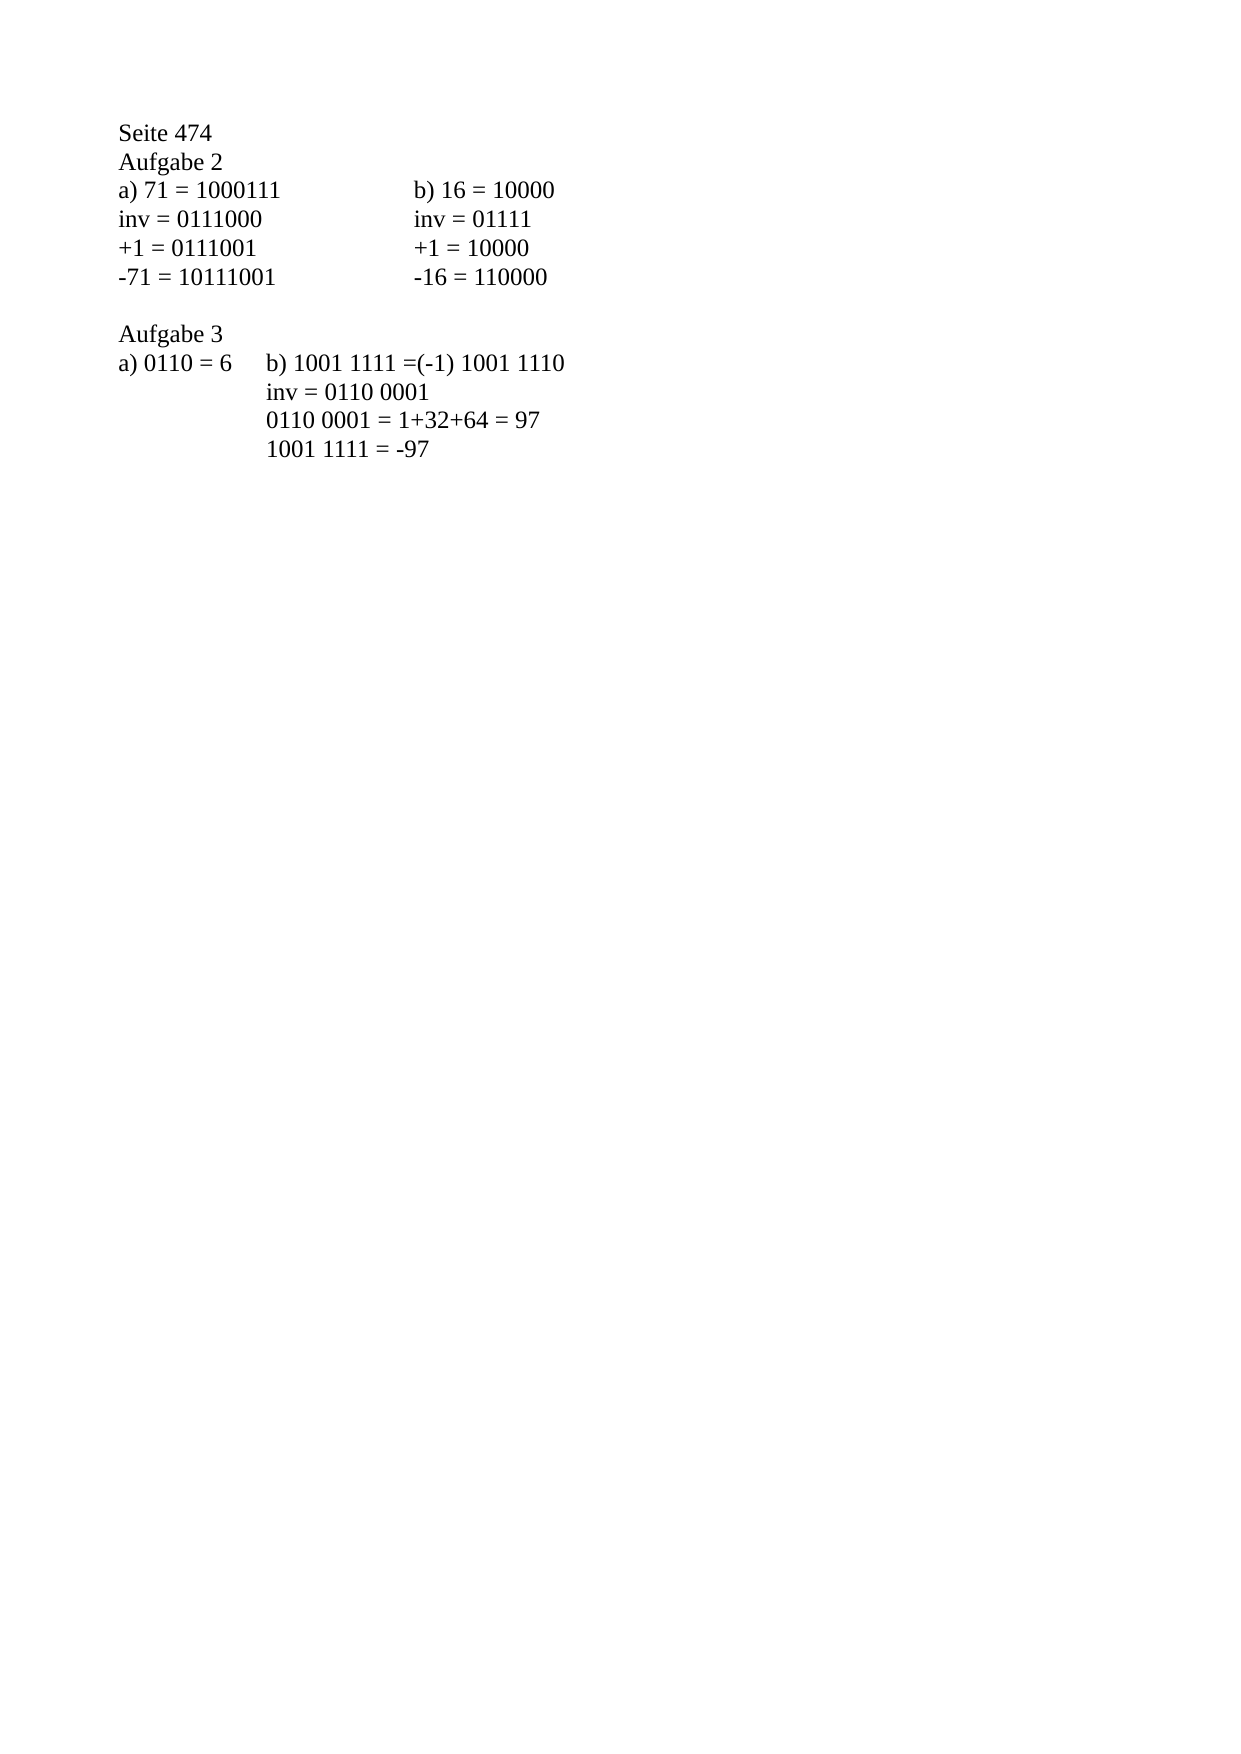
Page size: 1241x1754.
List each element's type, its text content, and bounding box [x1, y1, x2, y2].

text inv = 0111000 inv = 01111 [118, 204, 1122, 233]
text -71 = 10111001 -16 = 110000 [118, 262, 1122, 291]
text a) 71 = 1000111 b) 16 = 10000 [118, 176, 1122, 204]
text inv = 0110 0001 [118, 377, 1122, 406]
text a) 0110 = 6 b) 1001 1111 =(-1) 1001 1110 [118, 348, 1122, 377]
text 1001 1111 = -97 [118, 434, 1122, 463]
text 0110 0001 = 1+32+64 = 97 [118, 406, 1122, 434]
text Seite 474 [118, 118, 1122, 147]
text +1 = 0111001 +1 = 10000 [118, 233, 1122, 262]
text Aufgabe 3 [118, 319, 1122, 348]
text Aufgabe 2 [118, 147, 1122, 176]
